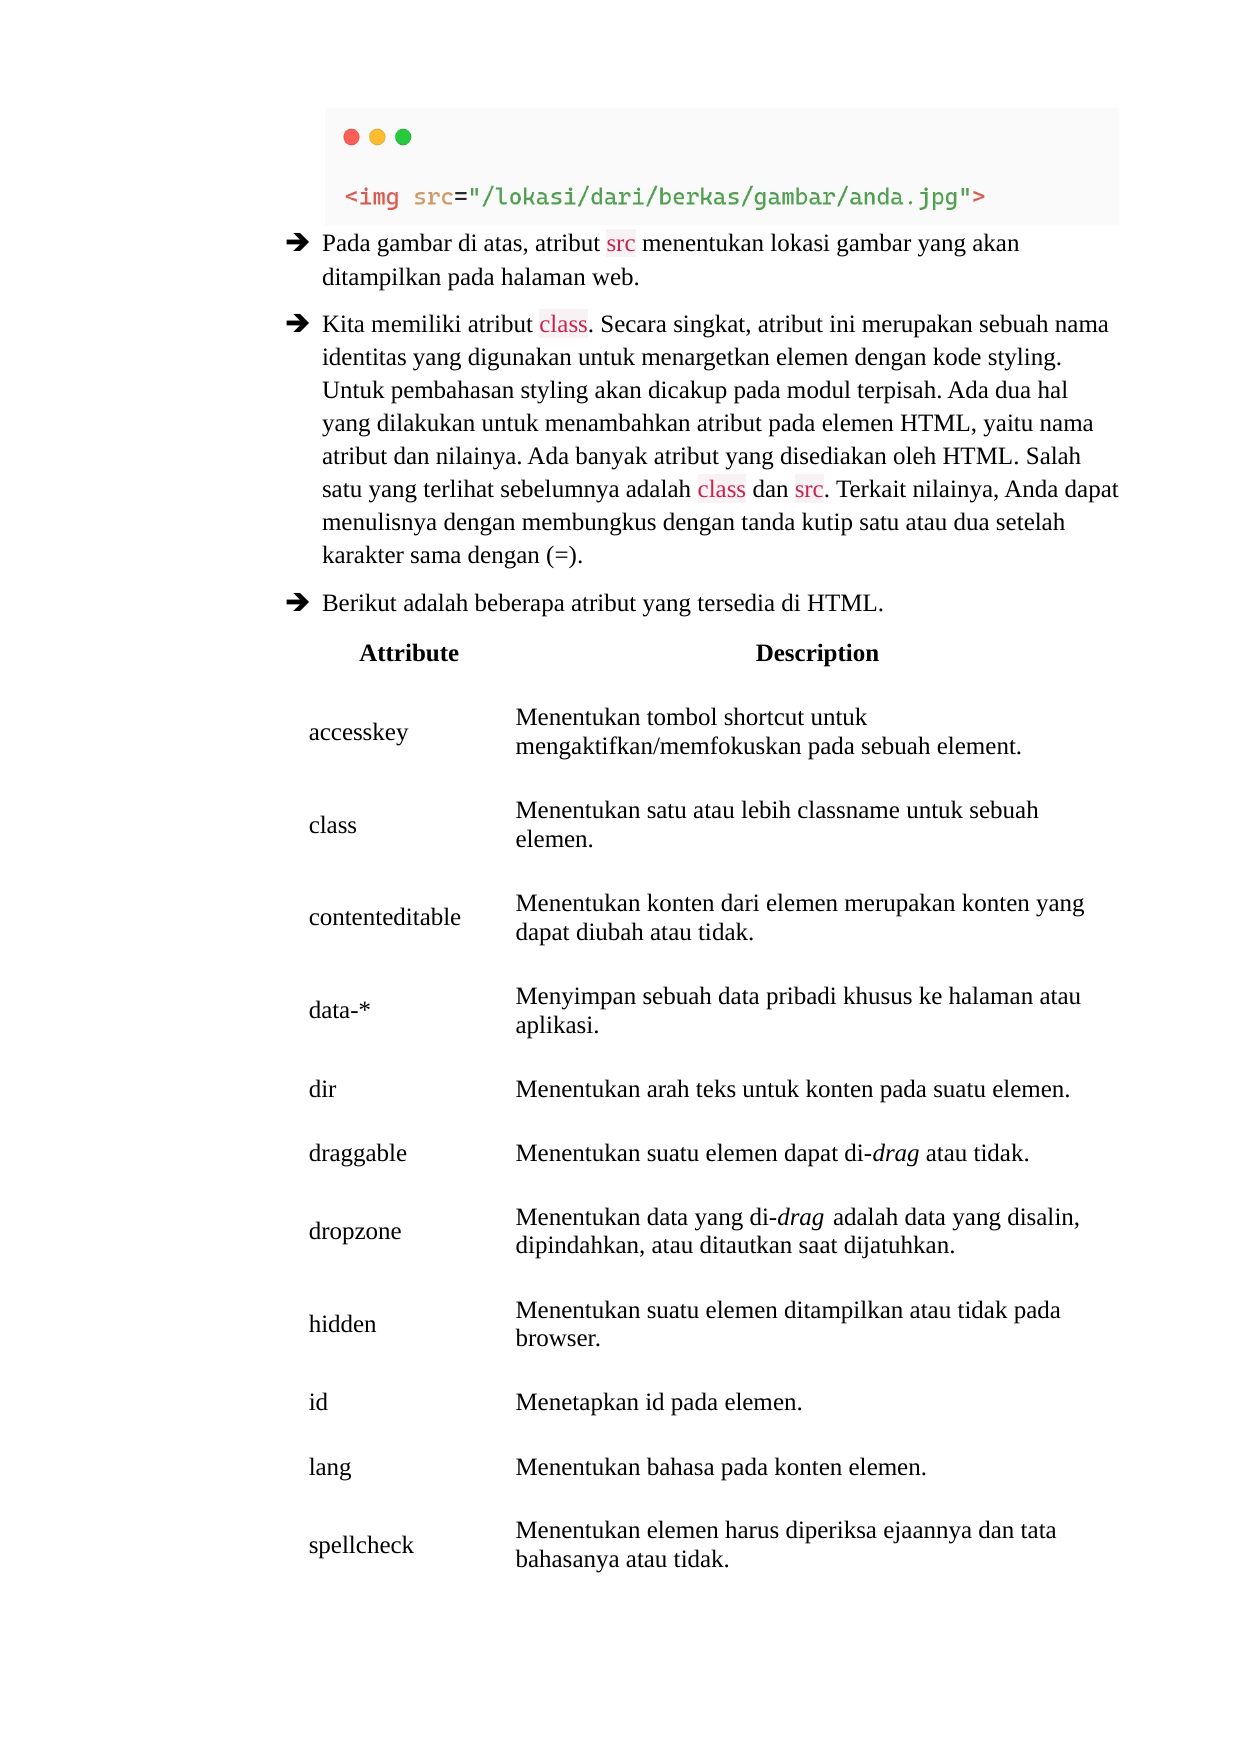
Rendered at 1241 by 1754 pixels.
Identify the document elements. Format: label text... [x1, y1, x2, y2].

table_cell Menentukan suatu elemen ditampilkan atau tidak pada browser. [513, 1292, 1122, 1384]
table_cell data-* [306, 978, 512, 1071]
table_cell spellcheck [306, 1513, 512, 1606]
table_cell Menentukan bahasa pada konten elemen. [513, 1449, 1122, 1513]
table_cell Menetapkan id pada elemen. [513, 1385, 1122, 1449]
table_cell contenteditable [306, 885, 512, 978]
table_cell Menentukan data yang di-drag adalah data yang disalin, dipindahkan, atau ditautkan saat dijatuhkan. [513, 1199, 1122, 1292]
table_cell accesskey [306, 700, 512, 792]
table_header Description [513, 636, 1122, 699]
table_cell hidden [306, 1292, 512, 1384]
list Pada gambar di atas, atribut src menentukan lokasi gambar yang akan ditampilkan pada halaman web. [284, 118, 1122, 290]
table_cell id [306, 1385, 512, 1449]
table_cell Menyimpan sebuah data pribadi khusus ke halaman atau aplikasi. [513, 978, 1122, 1071]
table_header Attribute [306, 636, 512, 699]
list Kita memiliki atribut class. Secara singkat, atribut ini merupakan sebuah nama identitas yang digunakan untuk menargetkan elemen dengan kode styling. Untuk pembahasan styling akan dicakup pada modul terpisah. Ada dua hal yang dilakukan untuk menambahkan atribut pada elemen HTML, yaitu nama atribut dan nilainya. Ada banyak atribut yang disediakan oleh HTML. Salah satu yang terlihat sebelumnya adalah class dan src. Terkait nilainya, Anda dapat menulisnya dengan membungkus dengan tanda kutip satu atau dua setelah karakter sama dengan (=). [284, 309, 1122, 569]
list Berikut adalah beberapa atribut yang tersedia di HTML. [284, 588, 1122, 617]
table_cell class [306, 793, 512, 885]
table_cell Menentukan elemen harus diperiksa ejaannya dan tata bahasanya atau tidak. [513, 1513, 1122, 1606]
table_cell dropzone [306, 1199, 512, 1292]
table_cell Menentukan konten dari elemen merupakan konten yang dapat diubah atau tidak. [513, 885, 1122, 978]
picture [325, 108, 1120, 225]
table_cell Menentukan tombol shortcut untuk mengaktifkan/memfokuskan pada sebuah element. [513, 700, 1122, 792]
table_cell Menentukan satu atau lebih classname untuk sebuah elemen. [513, 793, 1122, 885]
table_cell draggable [306, 1135, 512, 1199]
table_cell lang [306, 1449, 512, 1513]
table_cell Menentukan suatu elemen dapat di-drag atau tidak. [513, 1135, 1122, 1199]
table_cell dir [306, 1071, 512, 1135]
table_cell Menentukan arah teks untuk konten pada suatu elemen. [513, 1071, 1122, 1135]
